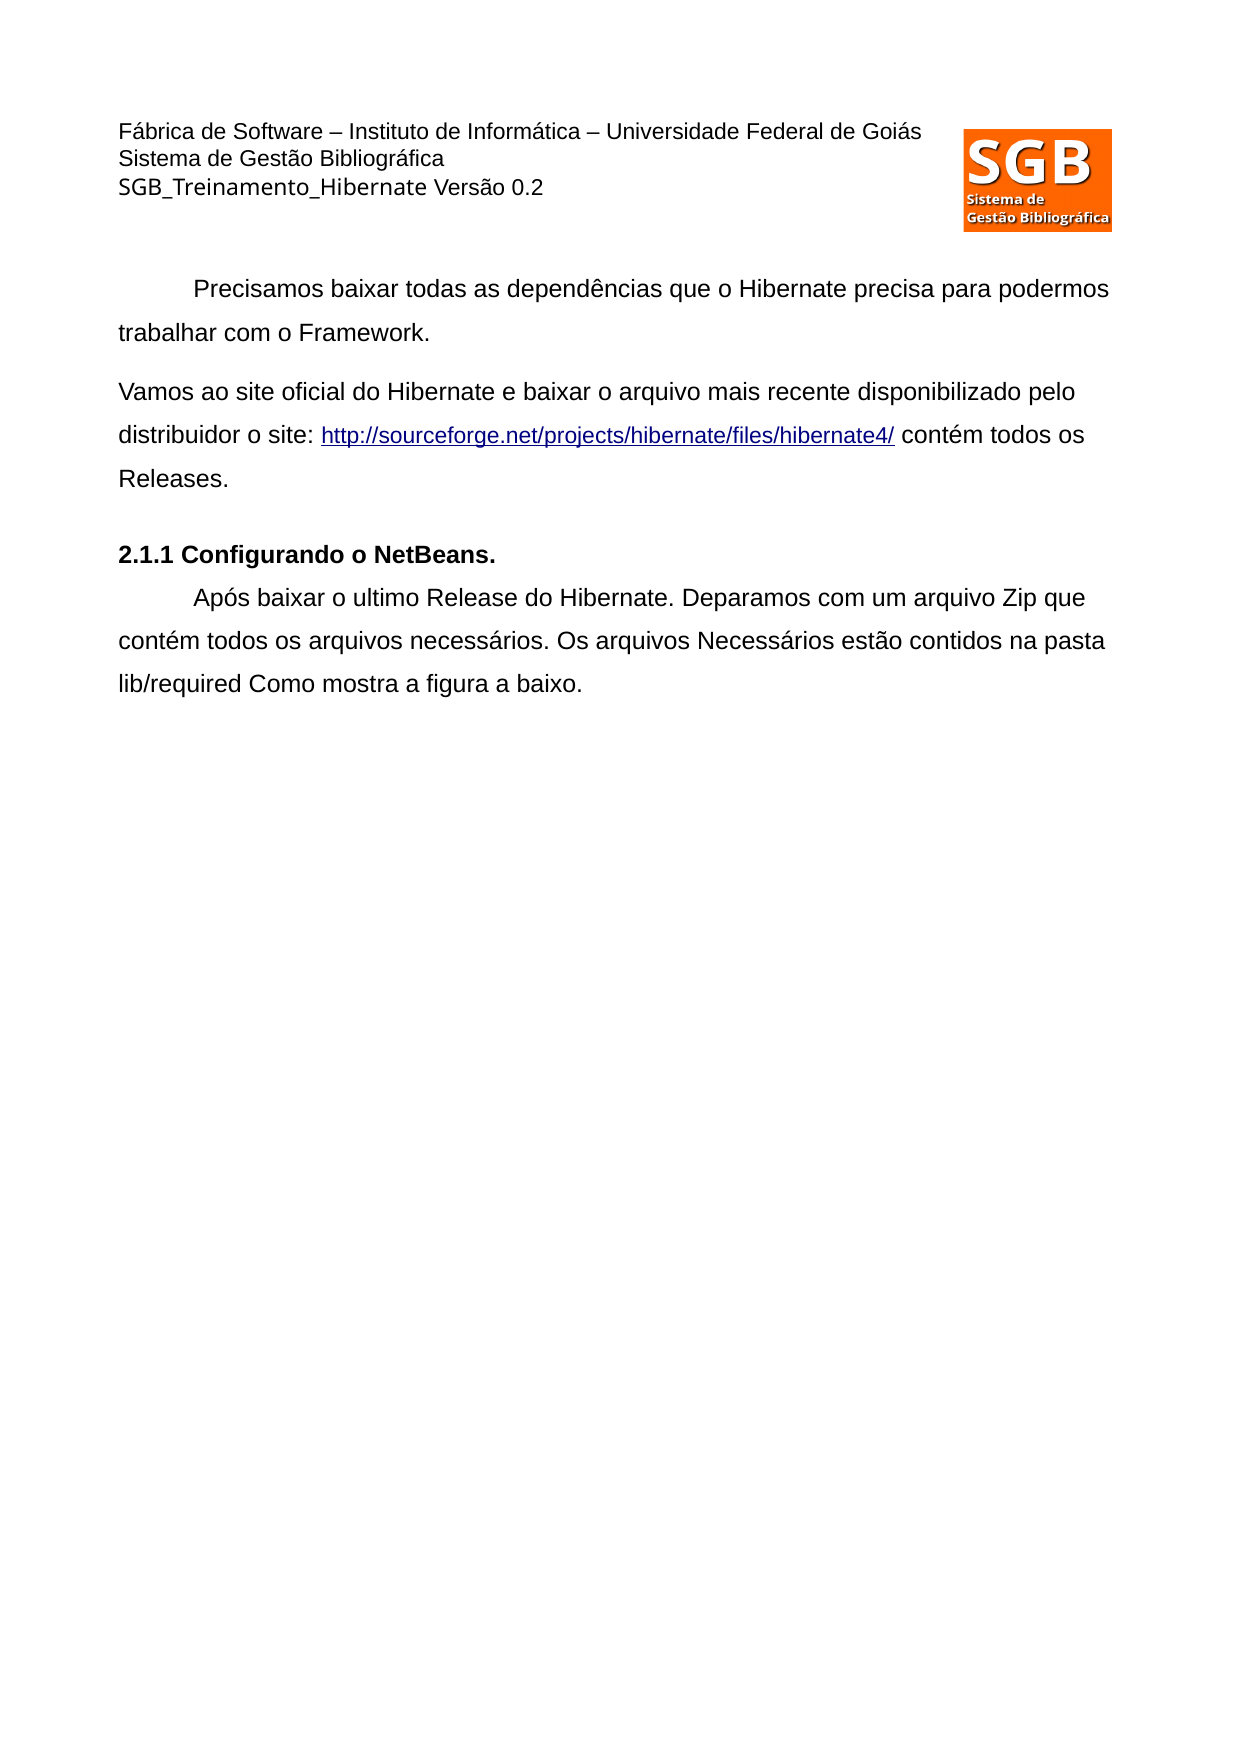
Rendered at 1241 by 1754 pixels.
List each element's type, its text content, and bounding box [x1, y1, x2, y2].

text Precisamos baixar todas as dependências que o Hibernate precisa para podermos trabalhar com o Framework. [118, 274, 1122, 346]
picture [963, 129, 1112, 232]
text Após baixar o ultimo Release do Hibernate. Deparamos com um arquivo Zip que contém todos os arquivos necessários. Os arquivos Necessários estão contidos na pasta lib/required Como mostra a figura a baixo. [118, 583, 1122, 698]
subtitle 2.1.1 Configurando o NetBeans. [118, 540, 1122, 569]
text Vamos ao site oficial do Hibernate e baixar o arquivo mais recente disponibilizado pelo distribuidor o site: http://sourceforge.net/projects/hibernate/files/hibernate4/ contém todos os Releases. [118, 377, 1122, 492]
